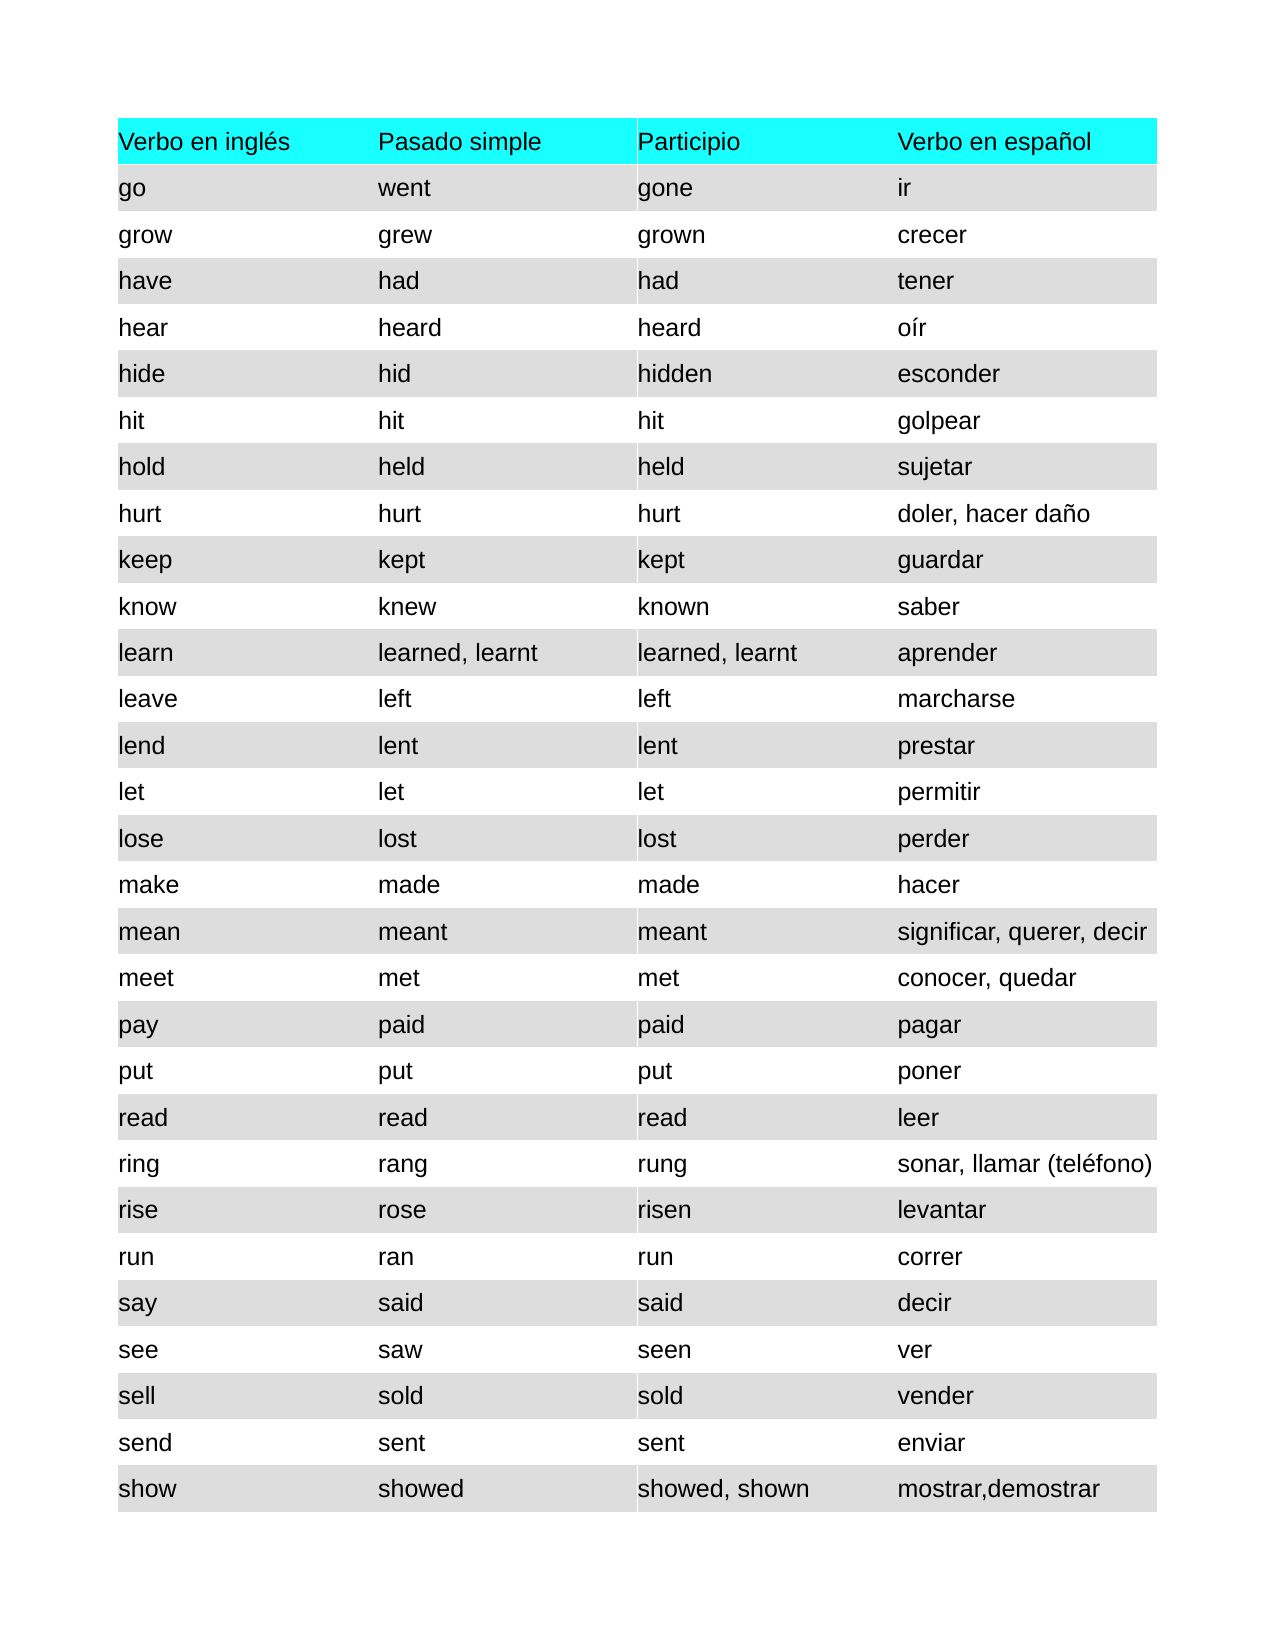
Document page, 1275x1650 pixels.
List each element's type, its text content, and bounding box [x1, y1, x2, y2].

table_cell met [378, 954, 637, 1001]
table_cell ir [897, 165, 1157, 211]
table_cell show [118, 1465, 378, 1512]
table_cell Pasado simple [378, 118, 637, 164]
table_cell send [118, 1419, 378, 1465]
table_cell pagar [897, 1001, 1157, 1047]
table_cell made [638, 861, 897, 908]
table_cell keep [118, 536, 378, 583]
table_cell learn [118, 629, 378, 676]
table_cell said [638, 1280, 897, 1326]
table_cell heard [378, 304, 637, 350]
table_cell hid [378, 350, 637, 397]
table_cell meant [378, 908, 637, 954]
table_cell leer [897, 1094, 1157, 1140]
table_cell lose [118, 815, 378, 861]
table_cell put [118, 1047, 378, 1094]
table_cell sell [118, 1373, 378, 1419]
table_cell paid [638, 1001, 897, 1047]
table_cell permitir [897, 769, 1157, 815]
table_cell marcharse [897, 676, 1157, 722]
table_cell significar, querer, decir [897, 908, 1157, 954]
table_cell kept [378, 536, 637, 583]
table_cell gone [638, 165, 897, 211]
table_cell ring [118, 1140, 378, 1187]
table_cell met [638, 954, 897, 1001]
table_cell make [118, 861, 378, 908]
table_cell guardar [897, 536, 1157, 583]
table_cell let [118, 769, 378, 815]
table_cell esconder [897, 350, 1157, 397]
table_cell hacer [897, 861, 1157, 908]
table_cell lost [638, 815, 897, 861]
table_cell sent [378, 1419, 637, 1465]
table_cell hurt [638, 490, 897, 536]
table_cell prestar [897, 722, 1157, 768]
table_cell hit [118, 397, 378, 443]
table_cell decir [897, 1280, 1157, 1326]
table_cell had [638, 258, 897, 304]
table_cell showed [378, 1465, 637, 1512]
table_cell grow [118, 211, 378, 257]
table_cell crecer [897, 211, 1157, 257]
table_cell seen [638, 1326, 897, 1372]
table_cell mostrar,demostrar [897, 1465, 1157, 1512]
table_cell conocer, quedar [897, 954, 1157, 1001]
table_cell ver [897, 1326, 1157, 1372]
table_cell sold [378, 1373, 637, 1419]
table_cell left [638, 676, 897, 722]
table_cell golpear [897, 397, 1157, 443]
table_cell sujetar [897, 443, 1157, 490]
table_cell heard [638, 304, 897, 350]
table_cell mean [118, 908, 378, 954]
table_cell lent [378, 722, 637, 768]
table_cell hurt [118, 490, 378, 536]
table_cell Verbo en español [897, 118, 1157, 164]
table_cell rose [378, 1187, 637, 1233]
table_cell hit [638, 397, 897, 443]
table_cell run [118, 1233, 378, 1279]
table_cell Verbo en inglés [118, 118, 378, 164]
table_cell grown [638, 211, 897, 257]
table_cell paid [378, 1001, 637, 1047]
table_cell enviar [897, 1419, 1157, 1465]
table_cell hit [378, 397, 637, 443]
table_cell lost [378, 815, 637, 861]
table_cell run [638, 1233, 897, 1279]
table_cell lent [638, 722, 897, 768]
table_cell lend [118, 722, 378, 768]
table_cell left [378, 676, 637, 722]
table_cell held [638, 443, 897, 490]
table_cell let [378, 769, 637, 815]
table_cell held [378, 443, 637, 490]
table_cell hurt [378, 490, 637, 536]
table_cell poner [897, 1047, 1157, 1094]
table_cell aprender [897, 629, 1157, 676]
table_cell see [118, 1326, 378, 1372]
table_cell read [118, 1094, 378, 1140]
table_cell meant [638, 908, 897, 954]
table_cell went [378, 165, 637, 211]
table_cell Participio [638, 118, 897, 164]
table_cell said [378, 1280, 637, 1326]
table_cell rang [378, 1140, 637, 1187]
table_cell hold [118, 443, 378, 490]
table_cell sent [638, 1419, 897, 1465]
table_cell grew [378, 211, 637, 257]
table_cell perder [897, 815, 1157, 861]
table_cell go [118, 165, 378, 211]
table_cell known [638, 583, 897, 629]
table_cell learned, learnt [378, 629, 637, 676]
table_cell hidden [638, 350, 897, 397]
table_cell risen [638, 1187, 897, 1233]
table_cell doler, hacer daño [897, 490, 1157, 536]
table_cell had [378, 258, 637, 304]
table_cell learned, learnt [638, 629, 897, 676]
table_cell read [378, 1094, 637, 1140]
table_cell know [118, 583, 378, 629]
table_cell put [378, 1047, 637, 1094]
table_cell made [378, 861, 637, 908]
table_cell levantar [897, 1187, 1157, 1233]
table_cell hear [118, 304, 378, 350]
table_cell let [638, 769, 897, 815]
table_cell kept [638, 536, 897, 583]
table_cell oír [897, 304, 1157, 350]
table_cell leave [118, 676, 378, 722]
table_cell have [118, 258, 378, 304]
table_cell say [118, 1280, 378, 1326]
table_cell sold [638, 1373, 897, 1419]
table_cell put [638, 1047, 897, 1094]
table_cell correr [897, 1233, 1157, 1279]
table_cell rung [638, 1140, 897, 1187]
table_cell sonar, llamar (teléfono) [897, 1140, 1157, 1187]
table_cell hide [118, 350, 378, 397]
table_cell meet [118, 954, 378, 1001]
table_cell saw [378, 1326, 637, 1372]
table_cell ran [378, 1233, 637, 1279]
table_cell tener [897, 258, 1157, 304]
table_cell pay [118, 1001, 378, 1047]
table_cell knew [378, 583, 637, 629]
table_cell saber [897, 583, 1157, 629]
table_cell vender [897, 1373, 1157, 1419]
table_cell read [638, 1094, 897, 1140]
table_cell rise [118, 1187, 378, 1233]
table_cell showed, shown [638, 1465, 897, 1512]
